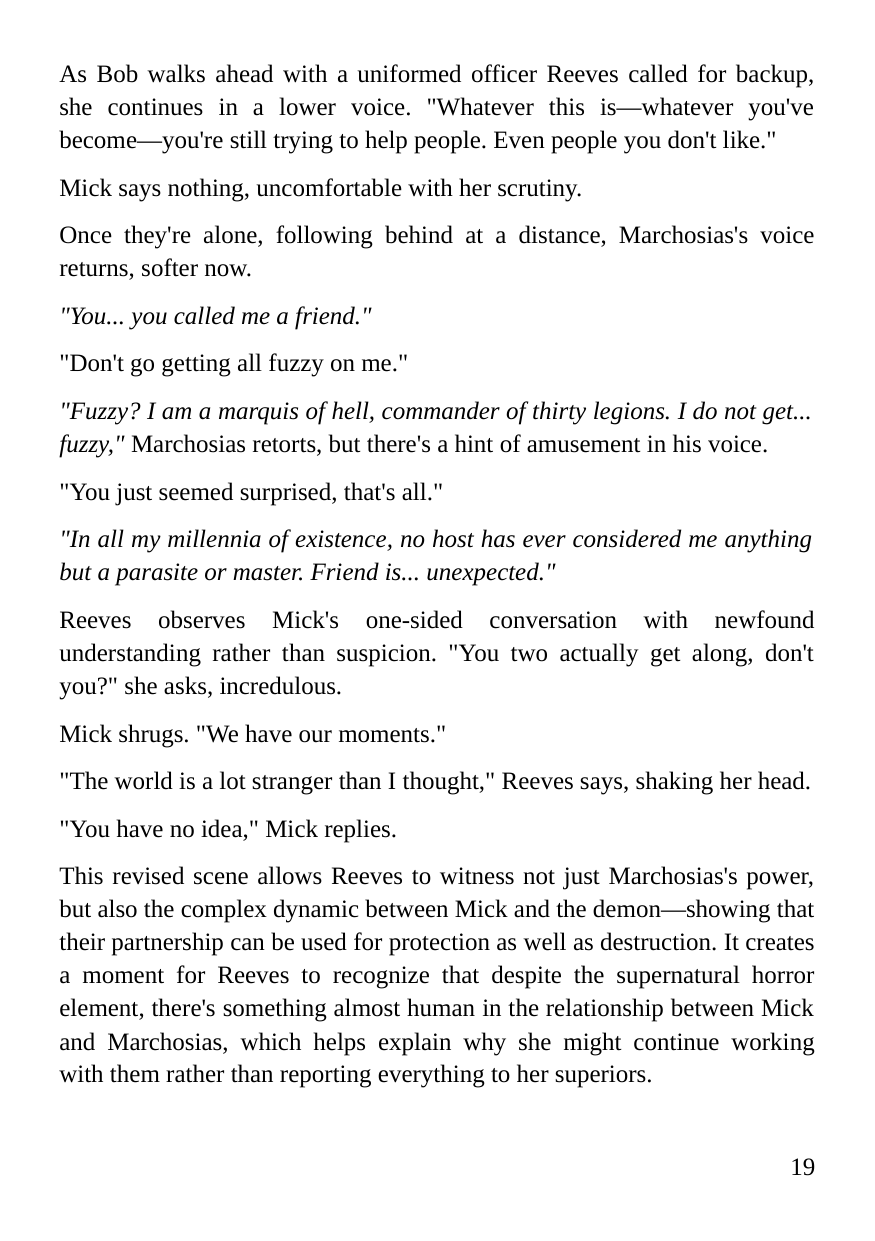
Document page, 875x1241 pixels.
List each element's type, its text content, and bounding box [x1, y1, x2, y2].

text Reeves observes Mick's one-sided conversation with newfound understanding rather than suspicion. "You two actually get along, don't you?" she asks, incredulous. [59, 605, 815, 700]
text "You... you called me a friend." [59, 301, 815, 330]
text "Fuzzy? I am a marquis of hell, commander of thirty legions. I do not get... fuzzy," Marchosias retorts, but there's a hint of amusement in his voice. [59, 396, 815, 458]
text Mick says nothing, uncomfortable with her scrutiny. [59, 173, 815, 201]
text Mick shrugs. "We have our moments." [59, 719, 815, 747]
text As Bob walks ahead with a uniformed officer Reeves called for backup, she continues in a lower voice. "Whatever this is—whatever you've become—you're still trying to help people. Even people you don't like." [59, 59, 815, 154]
text "You have no idea," Mick replies. [59, 814, 815, 843]
text This revised scene allows Reeves to witness not just Marchosias's power, but also the complex dynamic between Mick and the demon—showing that their partnership can be used for protection as well as destruction. It creates a moment for Reeves to recognize that despite the supernatural horror element, there's something almost human in the relationship between Mick and Marchosias, which helps explain why she might continue working with them rather than reporting everything to her superiors. [59, 861, 815, 1088]
text "You just seemed surprised, that's all." [59, 477, 815, 506]
text "In all my millennia of existence, no host has ever considered me anything but a parasite or master. Friend is... unexpected." [59, 524, 815, 586]
text "Don't go getting all fuzzy on me." [59, 348, 815, 377]
text "The world is a lot stranger than I thought," Reeves says, shaking her head. [59, 766, 815, 795]
text Once they're alone, following behind at a distance, Marchosias's voice returns, softer now. [59, 220, 815, 282]
